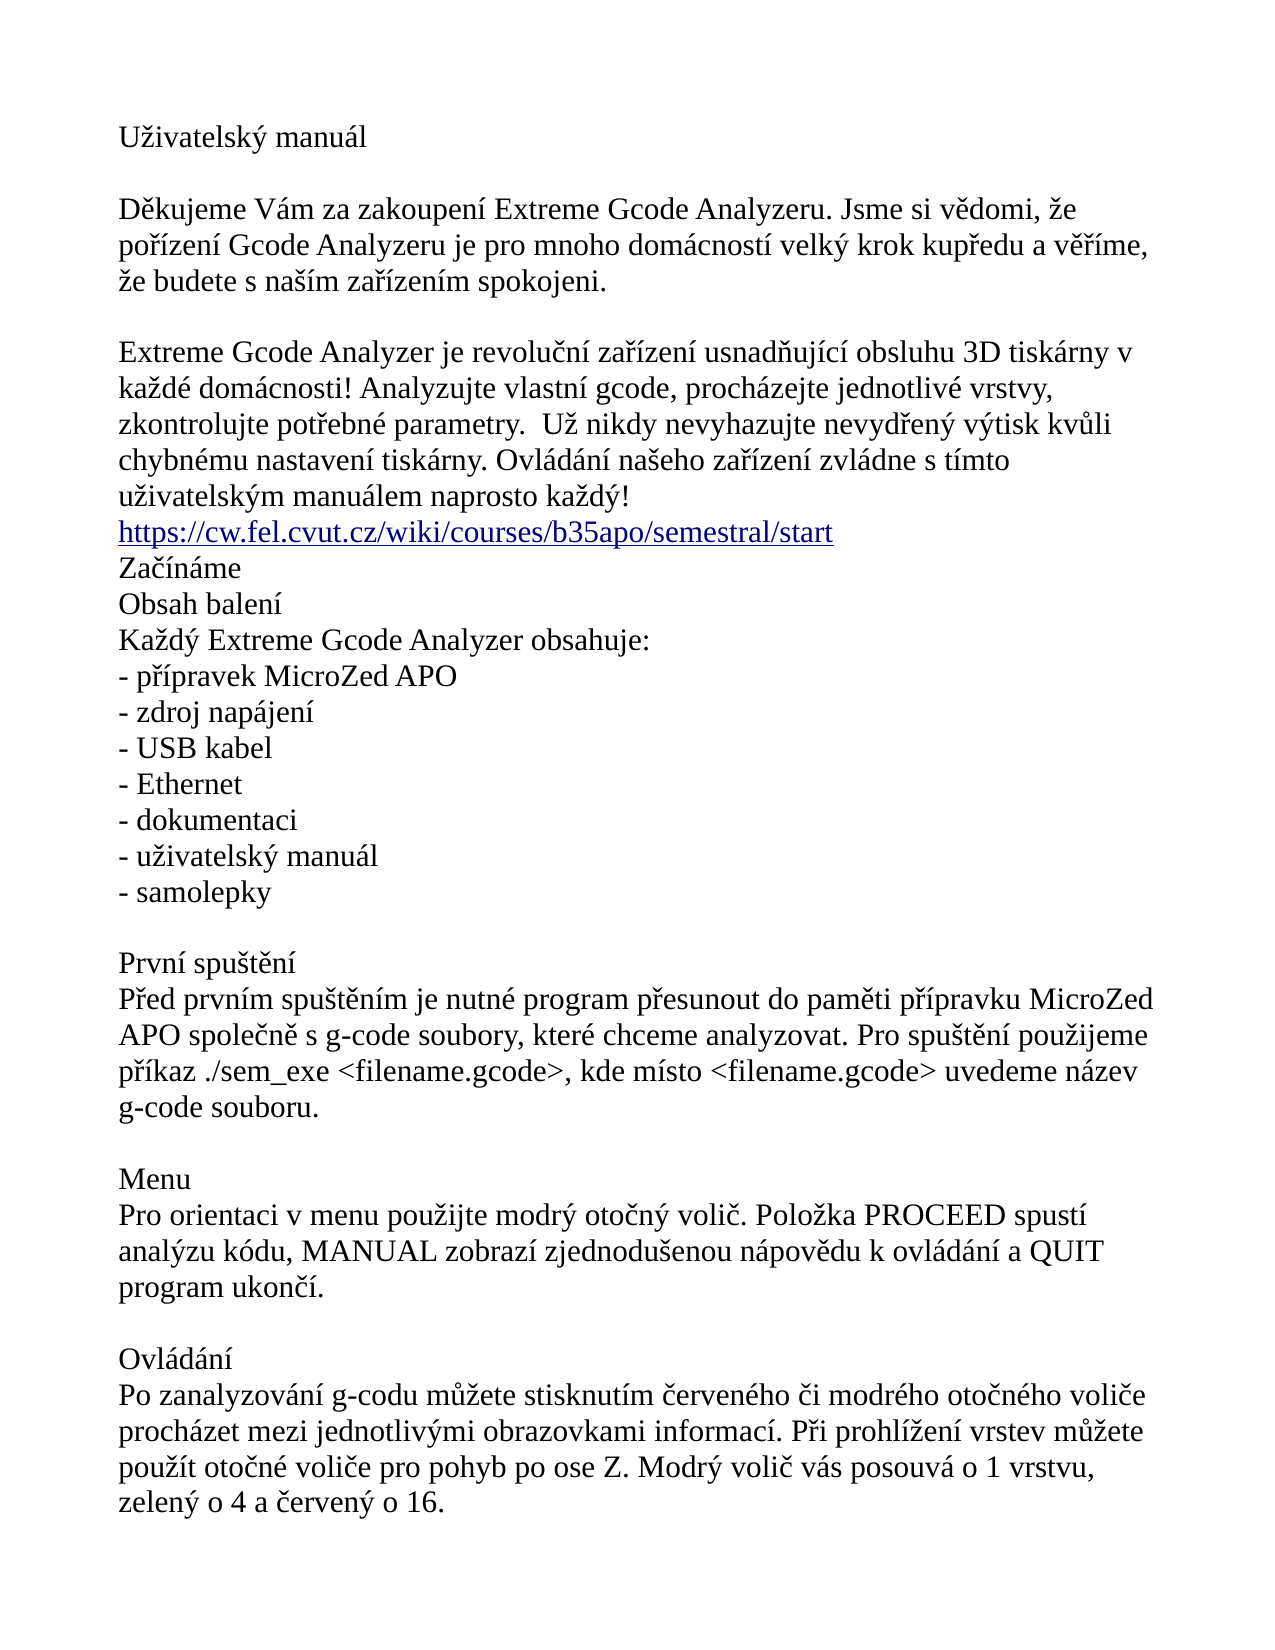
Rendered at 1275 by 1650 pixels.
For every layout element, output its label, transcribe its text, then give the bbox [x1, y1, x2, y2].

text Ovládání [118, 1340, 1157, 1376]
text Po zanalyzování g-codu můžete stisknutím červeného či modrého otočného voliče procházet mezi jednotlivými obrazovkami informací. Při prohlížení vrstev můžete použít otočné voliče pro pohyb po ose Z. Modrý volič vás posouvá o 1 vrstvu, zelený o 4 a červený o 16. [118, 1376, 1157, 1520]
text Před prvním spuštěním je nutné program přesunout do paměti přípravku MicroZed APO společně s g-code soubory, které chceme analyzovat. Pro spuštění použijeme příkaz ./sem_exe <filename.gcode>, kde místo <filename.gcode> uvedeme název g-code souboru. [118, 981, 1157, 1124]
text Extreme Gcode Analyzer je revoluční zařízení usnadňující obsluhu 3D tiskárny v každé domácnosti! Analyzujte vlastní gcode, procházejte jednotlivé vrstvy, zkontrolujte potřebné parametry. Už nikdy nevyhazujte nevydřený výtisk kvůli chybnému nastavení tiskárny. Ovládání našeho zařízení zvládne s tímto uživatelským manuálem naprosto každý! [118, 334, 1157, 513]
text - dokumentaci [118, 801, 1157, 837]
text - USB kabel [118, 729, 1157, 765]
text - přípravek MicroZed APO [118, 657, 1157, 693]
text Uživatelský manuál [118, 118, 1157, 154]
text Pro orientaci v menu použijte modrý otočný volič. Položka PROCEED spustí analýzu kódu, MANUAL zobrazí zjednodušenou nápovědu k ovládání a QUIT program ukončí. [118, 1196, 1157, 1304]
text Děkujeme Vám za zakoupení Extreme Gcode Analyzeru. Jsme si vědomi, že pořízení Gcode Analyzeru je pro mnoho domácností velký krok kupředu a věříme, že budete s naším zařízením spokojeni. [118, 190, 1157, 298]
text https://cw.fel.cvut.cz/wiki/courses/b35apo/semestral/start [118, 513, 1157, 549]
text Každý Extreme Gcode Analyzer obsahuje: [118, 621, 1157, 657]
text - Ethernet [118, 765, 1157, 801]
text Začínáme [118, 549, 1157, 585]
text - samolepky [118, 873, 1157, 909]
text Menu [118, 1160, 1157, 1196]
text - zdroj napájení [118, 693, 1157, 729]
text První spuštění [118, 945, 1157, 981]
text - uživatelský manuál [118, 837, 1157, 873]
text Obsah balení [118, 585, 1157, 621]
